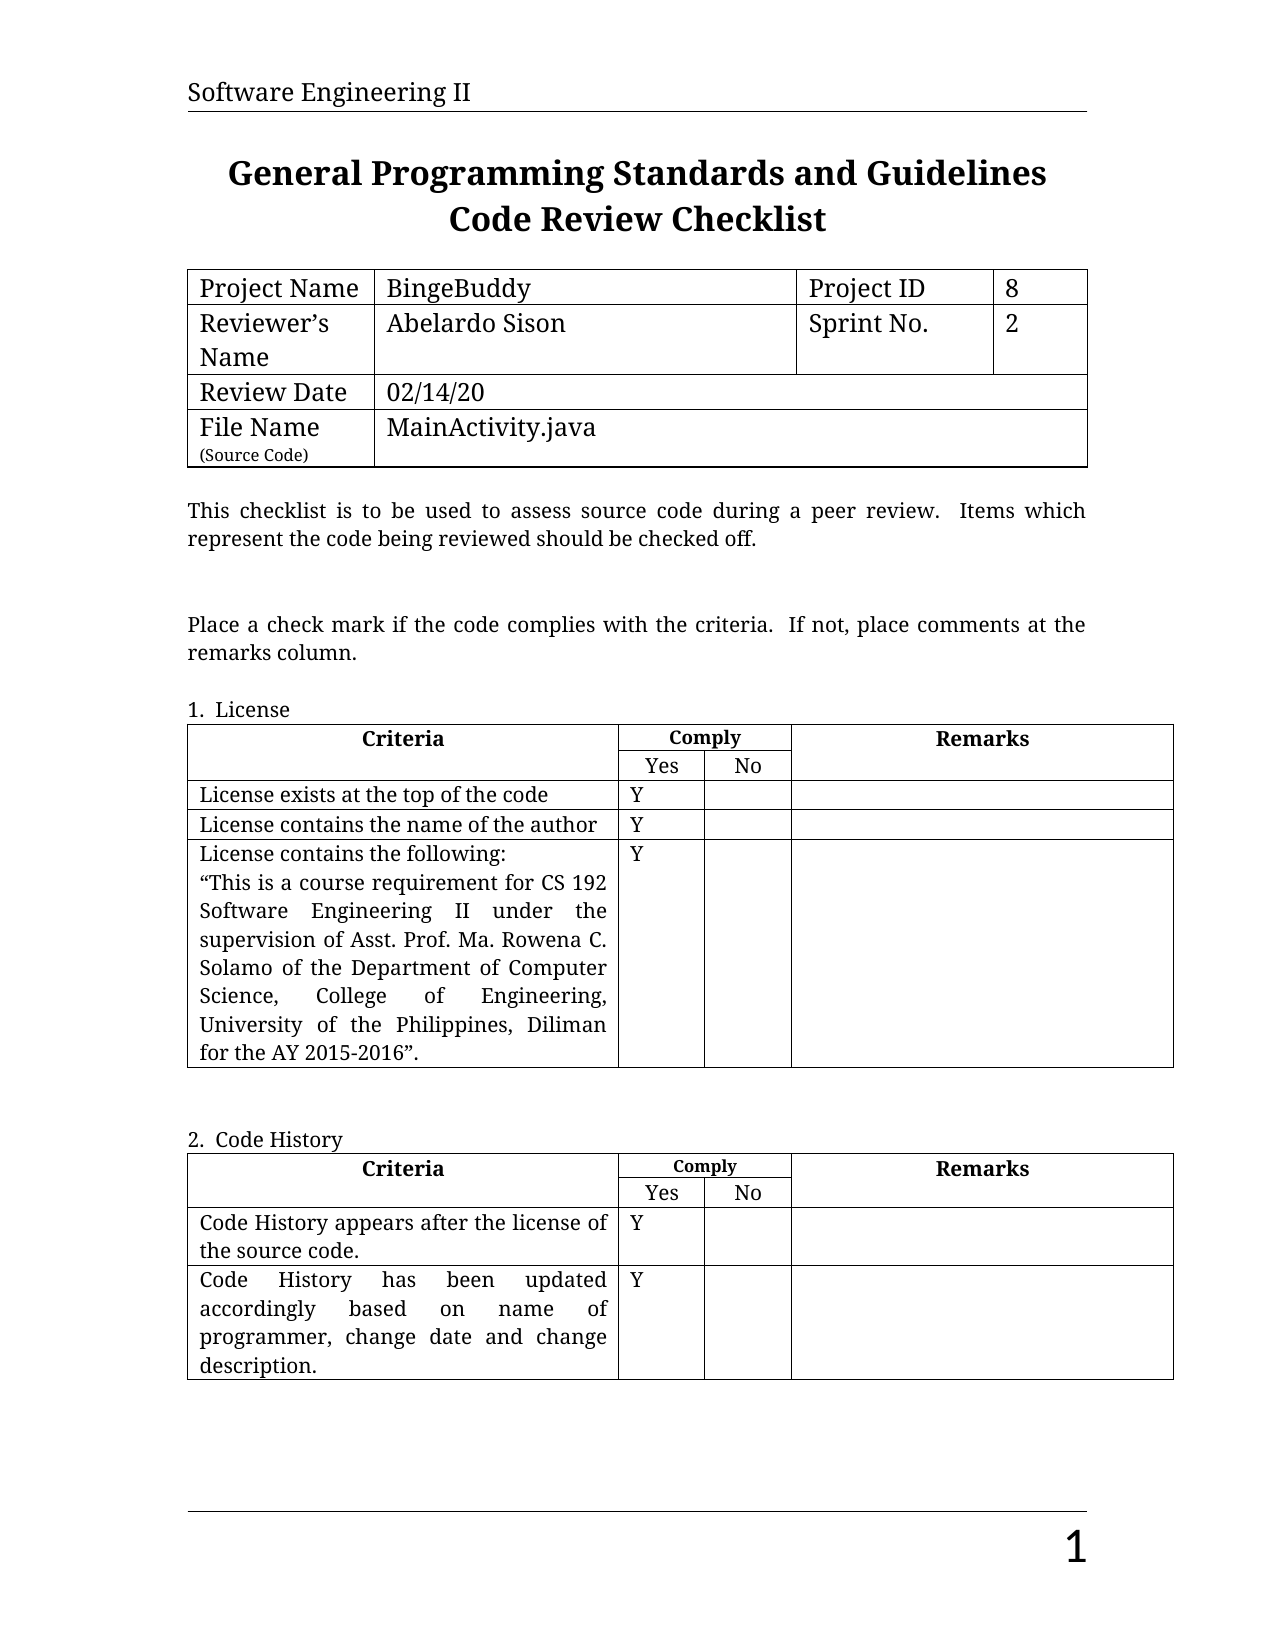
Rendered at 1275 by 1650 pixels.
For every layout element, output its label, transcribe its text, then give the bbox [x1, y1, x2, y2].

table_cell Review Date [188, 375, 374, 409]
table_cell MainActivity.java [375, 410, 1087, 466]
table_cell Y [619, 810, 704, 838]
table_cell No [705, 1178, 791, 1207]
table_header Project Name [188, 270, 374, 304]
table_header Criteria [188, 1154, 618, 1207]
table_header Remarks [792, 725, 1173, 779]
table_cell [792, 810, 1173, 838]
table_header Remarks [792, 1154, 1173, 1207]
table_cell 2 [994, 305, 1087, 373]
table_cell [705, 810, 791, 838]
table_cell Yes [619, 751, 704, 779]
table_cell Yes [619, 1178, 704, 1207]
table_cell Abelardo Sison [375, 305, 796, 373]
table_cell 02/14/20 [375, 375, 1087, 409]
table_cell Code History appears after the license of the source code. [188, 1208, 618, 1264]
text This checklist is to be used to assess source code during a peer review. Items which represent the code being reviewed should be checked off. [187, 496, 1087, 553]
table_cell [705, 781, 791, 809]
table_cell [705, 840, 791, 1067]
table_header Comply [619, 1154, 791, 1177]
table_cell File Name (Source Code) [188, 410, 374, 466]
table_cell [792, 781, 1173, 809]
text 2. Code History [187, 1125, 1087, 1153]
table_cell Reviewer’s Name [188, 305, 374, 373]
table_cell Y [619, 840, 704, 1067]
table_cell No [705, 751, 791, 779]
table_cell Y [619, 1208, 704, 1264]
table_header 8 [994, 270, 1087, 304]
table_header Criteria [188, 725, 618, 779]
table_header Comply [619, 725, 791, 750]
table_cell Y [619, 781, 704, 809]
text Place a check mark if the code complies with the criteria. If not, place comments at the remarks column. [187, 610, 1087, 667]
table_header BingeBuddy [375, 270, 796, 304]
table_cell Sprint No. [797, 305, 993, 373]
table_cell License contains the following: “This is a course requirement for CS 192 Software Engineering II under the supervision of Asst. Prof. Ma. Rowena C. Solamo of the Department of Computer Science, College of Engineering, University of the Philippines, Diliman for the AY 2015-2016”. [188, 840, 618, 1067]
table_cell Y [619, 1266, 704, 1379]
table_cell License exists at the top of the code [188, 781, 618, 809]
table_cell [792, 1208, 1173, 1264]
table_cell [792, 840, 1173, 1067]
table_cell [705, 1266, 791, 1379]
text 1. License [187, 695, 1087, 723]
table_cell Code History has been updated accordingly based on name of programmer, change date and change description. [188, 1266, 618, 1379]
table_cell [705, 1208, 791, 1264]
table_header Project ID [797, 270, 993, 304]
text General Programming Standards and Guidelines Code Review Checklist [187, 150, 1087, 241]
table_cell License contains the name of the author [188, 810, 618, 838]
table_cell [792, 1266, 1173, 1379]
